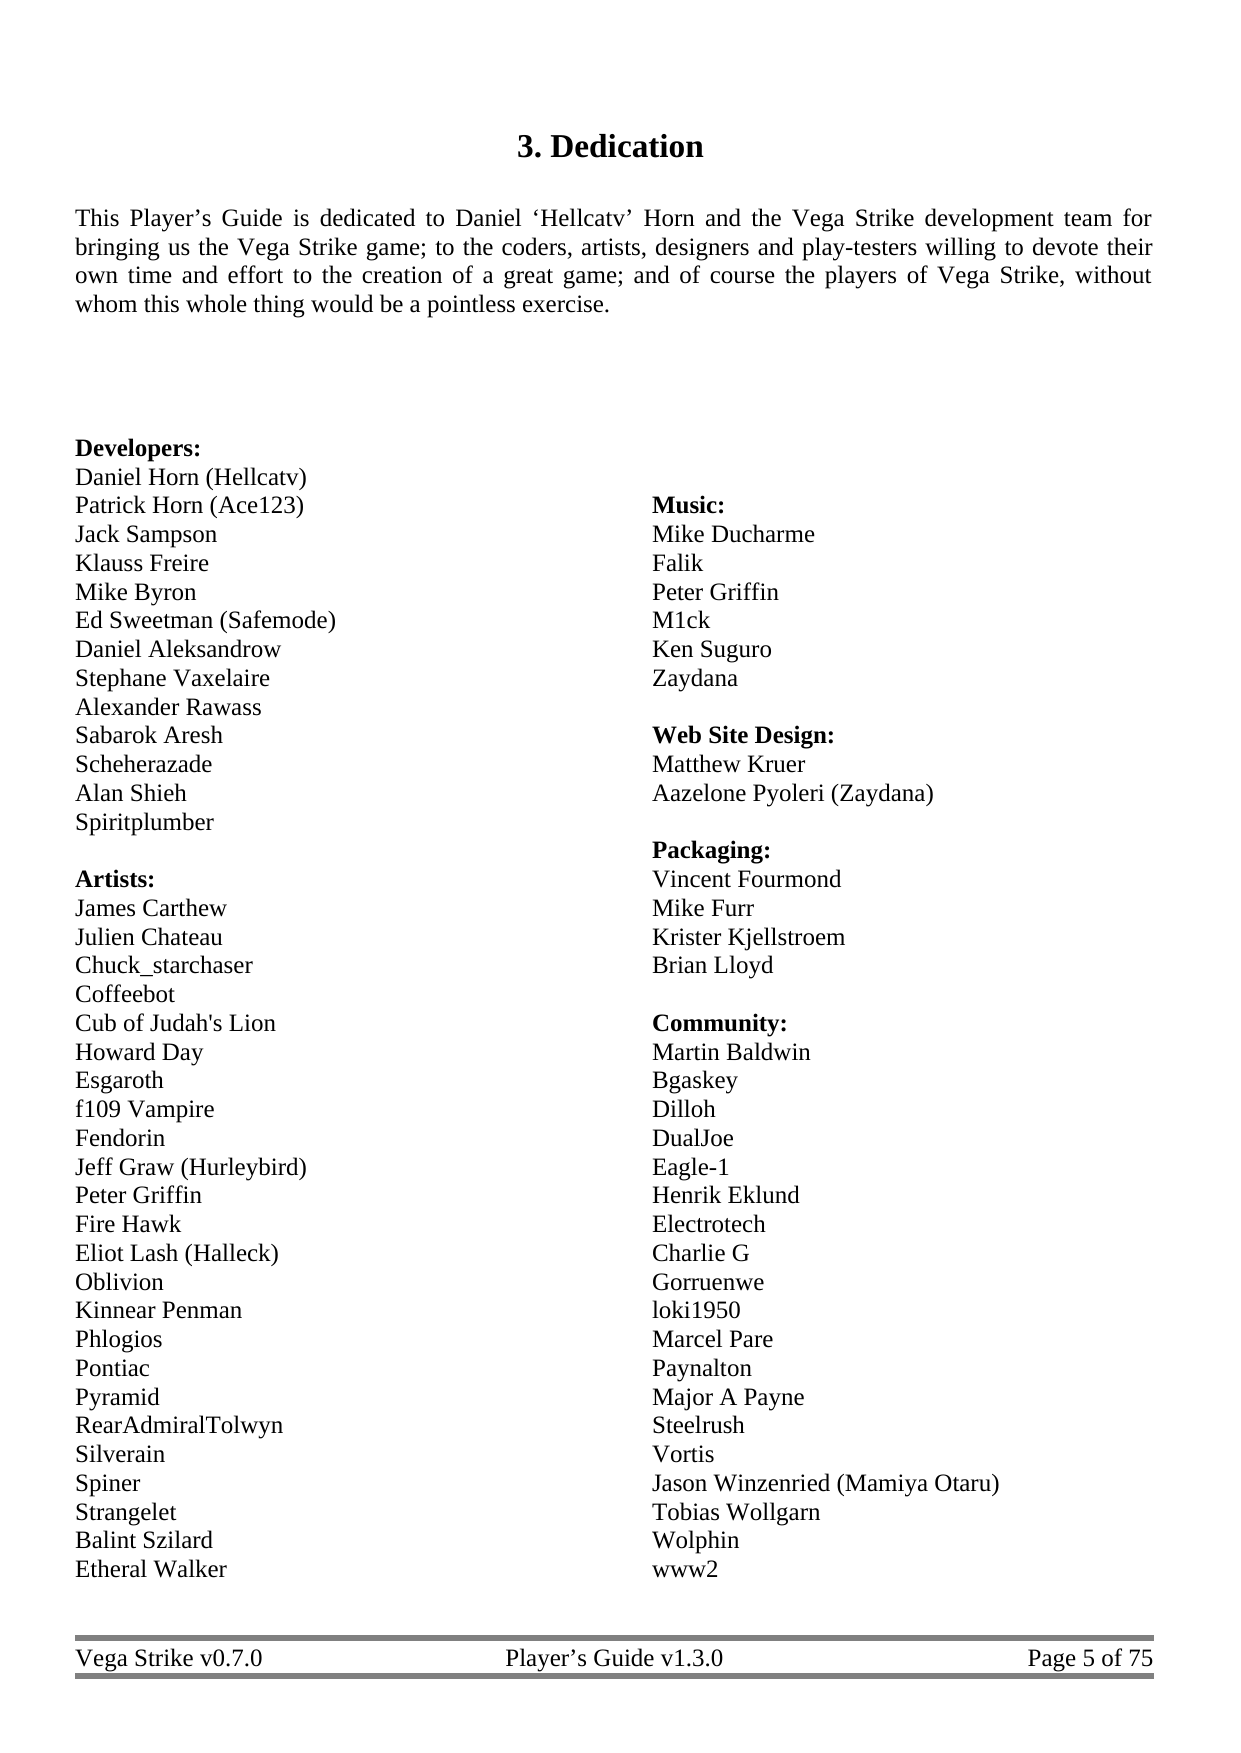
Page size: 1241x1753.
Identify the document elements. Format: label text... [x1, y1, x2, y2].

subtitle 3. Dedication [75, 126, 1154, 203]
text James Carthew [75, 893, 577, 922]
text f109 Vampire [75, 1094, 577, 1123]
text Community: [652, 1008, 1154, 1037]
text Tobias Wollgarn [652, 1497, 1154, 1526]
text Electrotech [652, 1209, 1154, 1238]
text Klauss Freire [75, 548, 577, 577]
text Daniel Aleksandrow [75, 634, 577, 663]
text Wolphin [652, 1526, 1154, 1554]
text Zaydana [652, 663, 1154, 692]
text RearAdmiralTolwyn [75, 1411, 577, 1439]
text Sabarok Aresh [75, 721, 577, 749]
text Jack Sampson [75, 519, 577, 548]
text Mike Furr [652, 893, 1154, 922]
text Chuck_starchaser [75, 951, 577, 979]
text Oblivion [75, 1267, 577, 1296]
text Krister Kjellstroem [652, 922, 1154, 951]
text Mike Ducharme [652, 519, 1154, 548]
text Pyramid [75, 1382, 577, 1411]
text Silverain [75, 1439, 577, 1468]
text Jason Winzenried (Mamiya Otaru) [652, 1468, 1154, 1497]
text Alan Shieh [75, 778, 577, 807]
text Falik [652, 548, 1154, 577]
text DualJoe [652, 1123, 1154, 1152]
text Marcel Pare [652, 1324, 1154, 1353]
text Paynalton [652, 1353, 1154, 1382]
text Stephane Vaxelaire [75, 663, 577, 692]
text www2 [652, 1554, 1154, 1583]
text Aazelone Pyoleri (Zaydana) [652, 778, 1154, 807]
text Fire Hawk [75, 1209, 577, 1238]
text Packaging: [652, 836, 1154, 864]
text Vincent Fourmond [652, 864, 1154, 893]
text Ed Sweetman (Safemode) [75, 606, 577, 634]
text Jeff Graw (Hurleybird) [75, 1152, 577, 1181]
text Spiner [75, 1468, 577, 1497]
text Developers: [75, 433, 577, 462]
text M1ck [652, 606, 1154, 634]
text Peter Griffin [75, 1181, 577, 1209]
text Major A Payne [652, 1382, 1154, 1411]
text Alexander Rawass [75, 692, 577, 721]
text loki1950 [652, 1296, 1154, 1324]
text Esgaroth [75, 1066, 577, 1094]
text Howard Day [75, 1037, 577, 1066]
text Gorruenwe [652, 1267, 1154, 1296]
text Web Site Design: [652, 721, 1154, 749]
text This Player’s Guide is dedicated to Daniel ‘Hellcatv’ Horn and the Vega Strike development team for bringing us the Vega Strike game; to the coders, artists, designers and play-testers willing to devote their own time and effort to the creation of a great game; and of course the players of Vega Strike, without whom this whole thing would be a pointless exercise. [75, 203, 1154, 318]
text Spiritplumber [75, 807, 577, 836]
text Ken Suguro [652, 634, 1154, 663]
text Bgaskey [652, 1066, 1154, 1094]
text Dilloh [652, 1094, 1154, 1123]
text Steelrush [652, 1411, 1154, 1439]
text Mike Byron [75, 577, 577, 606]
text Pontiac [75, 1353, 577, 1382]
text Etheral Walker [75, 1554, 577, 1583]
text Charlie G [652, 1238, 1154, 1267]
text Patrick Horn (Ace123) [75, 491, 577, 519]
text Phlogios [75, 1324, 577, 1353]
text Artists: [75, 864, 577, 893]
text Scheherazade [75, 749, 577, 778]
text Balint Szilard [75, 1526, 577, 1554]
text Henrik Eklund [652, 1181, 1154, 1209]
text Peter Griffin [652, 577, 1154, 606]
text Strangelet [75, 1497, 577, 1526]
text Martin Baldwin [652, 1037, 1154, 1066]
text Cub of Judah's Lion [75, 1008, 577, 1037]
text Coffeebot [75, 979, 577, 1008]
text Vortis [652, 1439, 1154, 1468]
text Music: [652, 491, 1154, 519]
text Kinnear Penman [75, 1296, 577, 1324]
text Daniel Horn (Hellcatv) [75, 462, 577, 491]
text Brian Lloyd [652, 951, 1154, 979]
text Julien Chateau [75, 922, 577, 951]
text Fendorin [75, 1123, 577, 1152]
text Eliot Lash (Halleck) [75, 1238, 577, 1267]
text Eagle-1 [652, 1152, 1154, 1181]
text Matthew Kruer [652, 749, 1154, 778]
